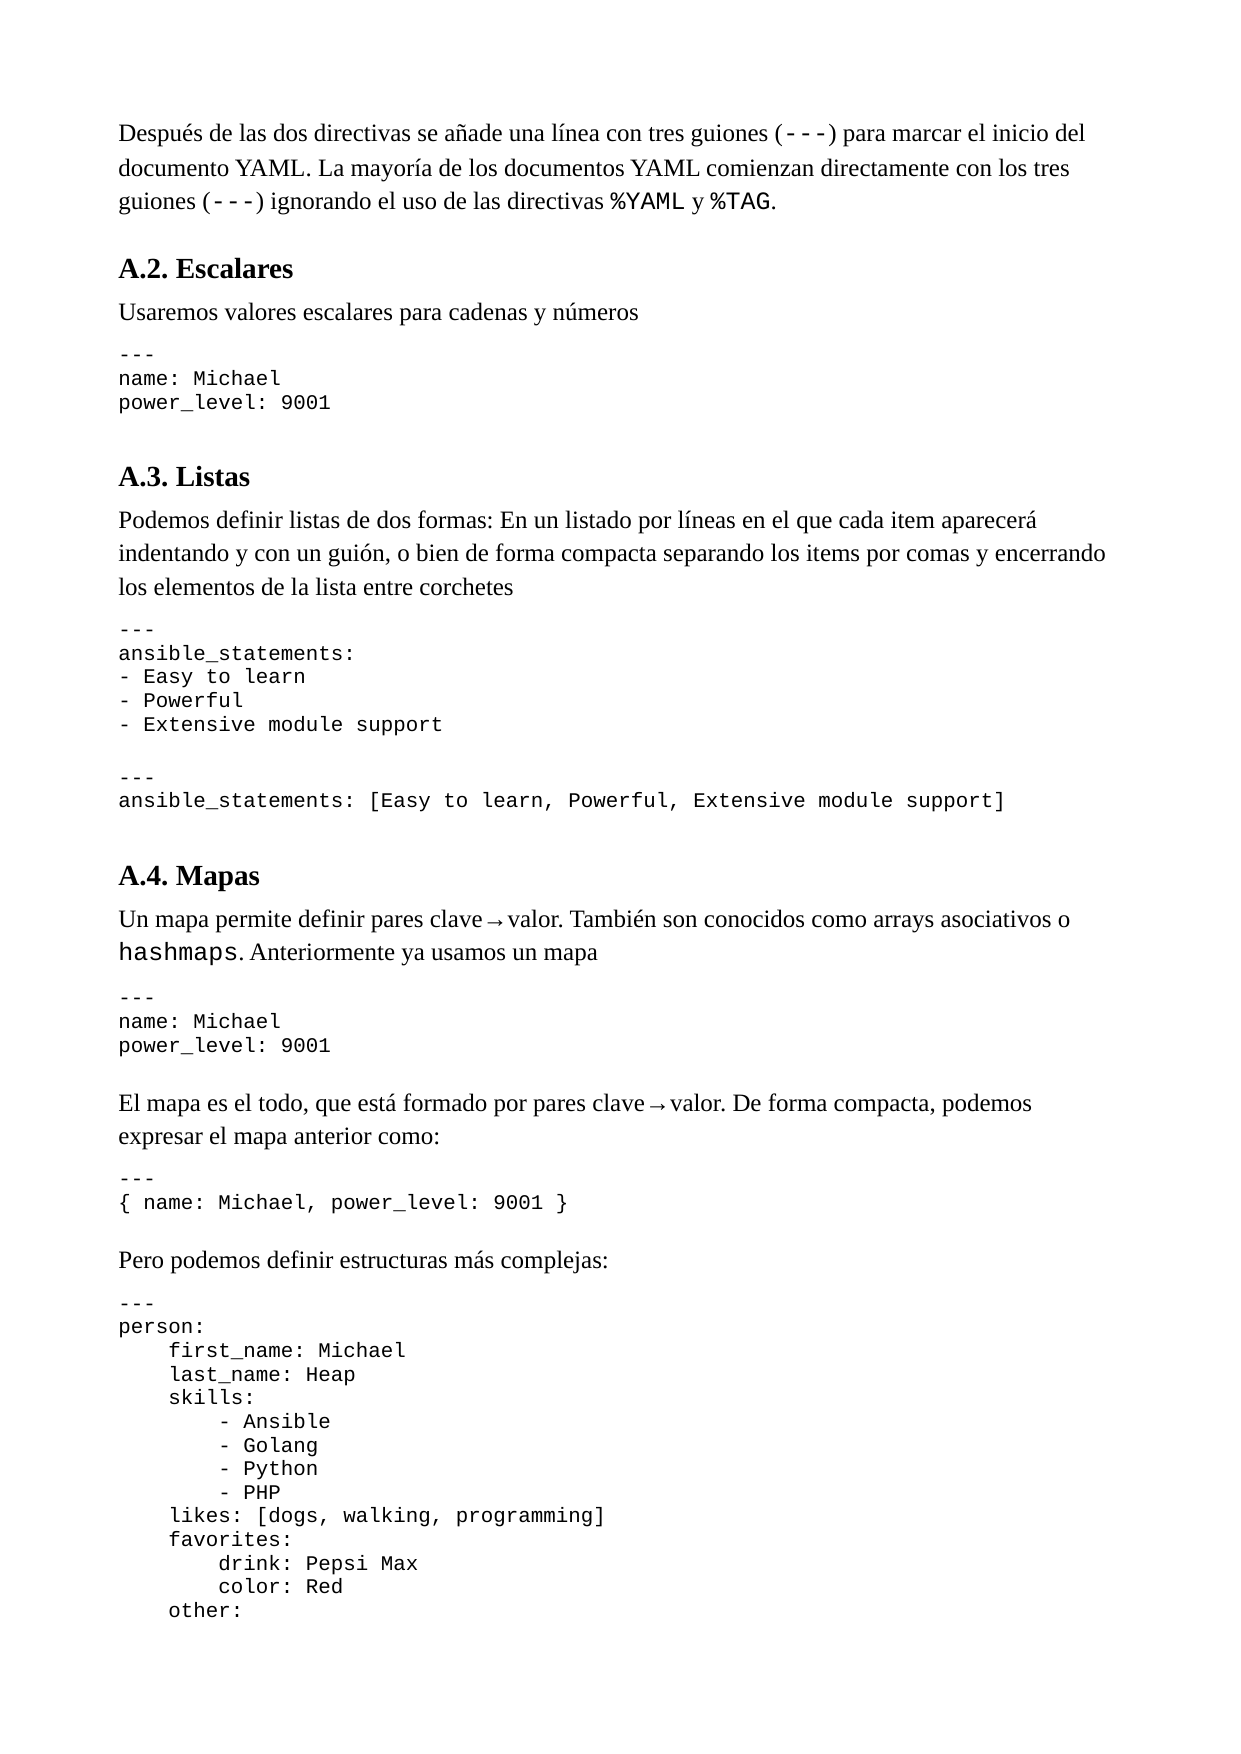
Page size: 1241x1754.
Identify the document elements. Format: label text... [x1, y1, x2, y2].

text - Powerful [118, 690, 1122, 714]
text Podemos definir listas de dos formas: En un listado por líneas en el que cada item aparecerá indentando y con un guión, o bien de forma compacta separando los items por comas y encerrando los elementos de la lista entre corchetes [118, 506, 1122, 600]
text last_name: Heap [118, 1364, 1122, 1387]
text - Ansible [118, 1411, 1122, 1434]
text --- [118, 987, 1122, 1011]
text power_level: 9001 [118, 1034, 1122, 1058]
text skills: [118, 1387, 1122, 1411]
text Después de las dos directivas se añade una línea con tres guiones (---) para marcar el inicio del documento YAML. La mayoría de los documentos YAML comienzan directamente con los tres guiones (---) ignorando el uso de las directivas %YAML y %TAG. [118, 118, 1122, 217]
subtitle A.3. Listas [118, 459, 1122, 493]
text - Easy to learn [118, 666, 1122, 690]
text ansible_statements: [118, 643, 1122, 666]
text - PHP [118, 1482, 1122, 1506]
text --- [118, 1293, 1122, 1316]
text drink: Pepsi Max [118, 1553, 1122, 1576]
text --- [118, 344, 1122, 368]
text likes: [dogs, walking, programming] [118, 1506, 1122, 1529]
text - Python [118, 1458, 1122, 1482]
text - Golang [118, 1434, 1122, 1458]
text Usaremos valores escalares para cadenas y números [118, 297, 1122, 326]
text --- [118, 767, 1122, 791]
text power_level: 9001 [118, 392, 1122, 415]
text name: Michael [118, 1011, 1122, 1034]
subtitle A.4. Mapas [118, 858, 1122, 892]
text --- [118, 619, 1122, 643]
text name: Michael [118, 368, 1122, 392]
text --- [118, 1168, 1122, 1192]
text person: [118, 1316, 1122, 1340]
text - Extensive module support [118, 714, 1122, 737]
text Un mapa permite definir pares clave→valor. También son conocidos como arrays asociativos o hashmaps. Anteriormente ya usamos un mapa [118, 904, 1122, 968]
text first_name: Michael [118, 1340, 1122, 1364]
subtitle A.2. Escalares [118, 251, 1122, 284]
text color: Red [118, 1576, 1122, 1600]
text favorites: [118, 1529, 1122, 1553]
text ansible_statements: [Easy to learn, Powerful, Extensive module support] [118, 791, 1122, 814]
text { name: Michael, power_level: 9001 } [118, 1192, 1122, 1216]
text other: [118, 1600, 1122, 1624]
text El mapa es el todo, que está formado por pares clave→valor. De forma compacta, podemos expresar el mapa anterior como: [118, 1088, 1122, 1149]
text Pero podemos definir estructuras más complejas: [118, 1245, 1122, 1274]
